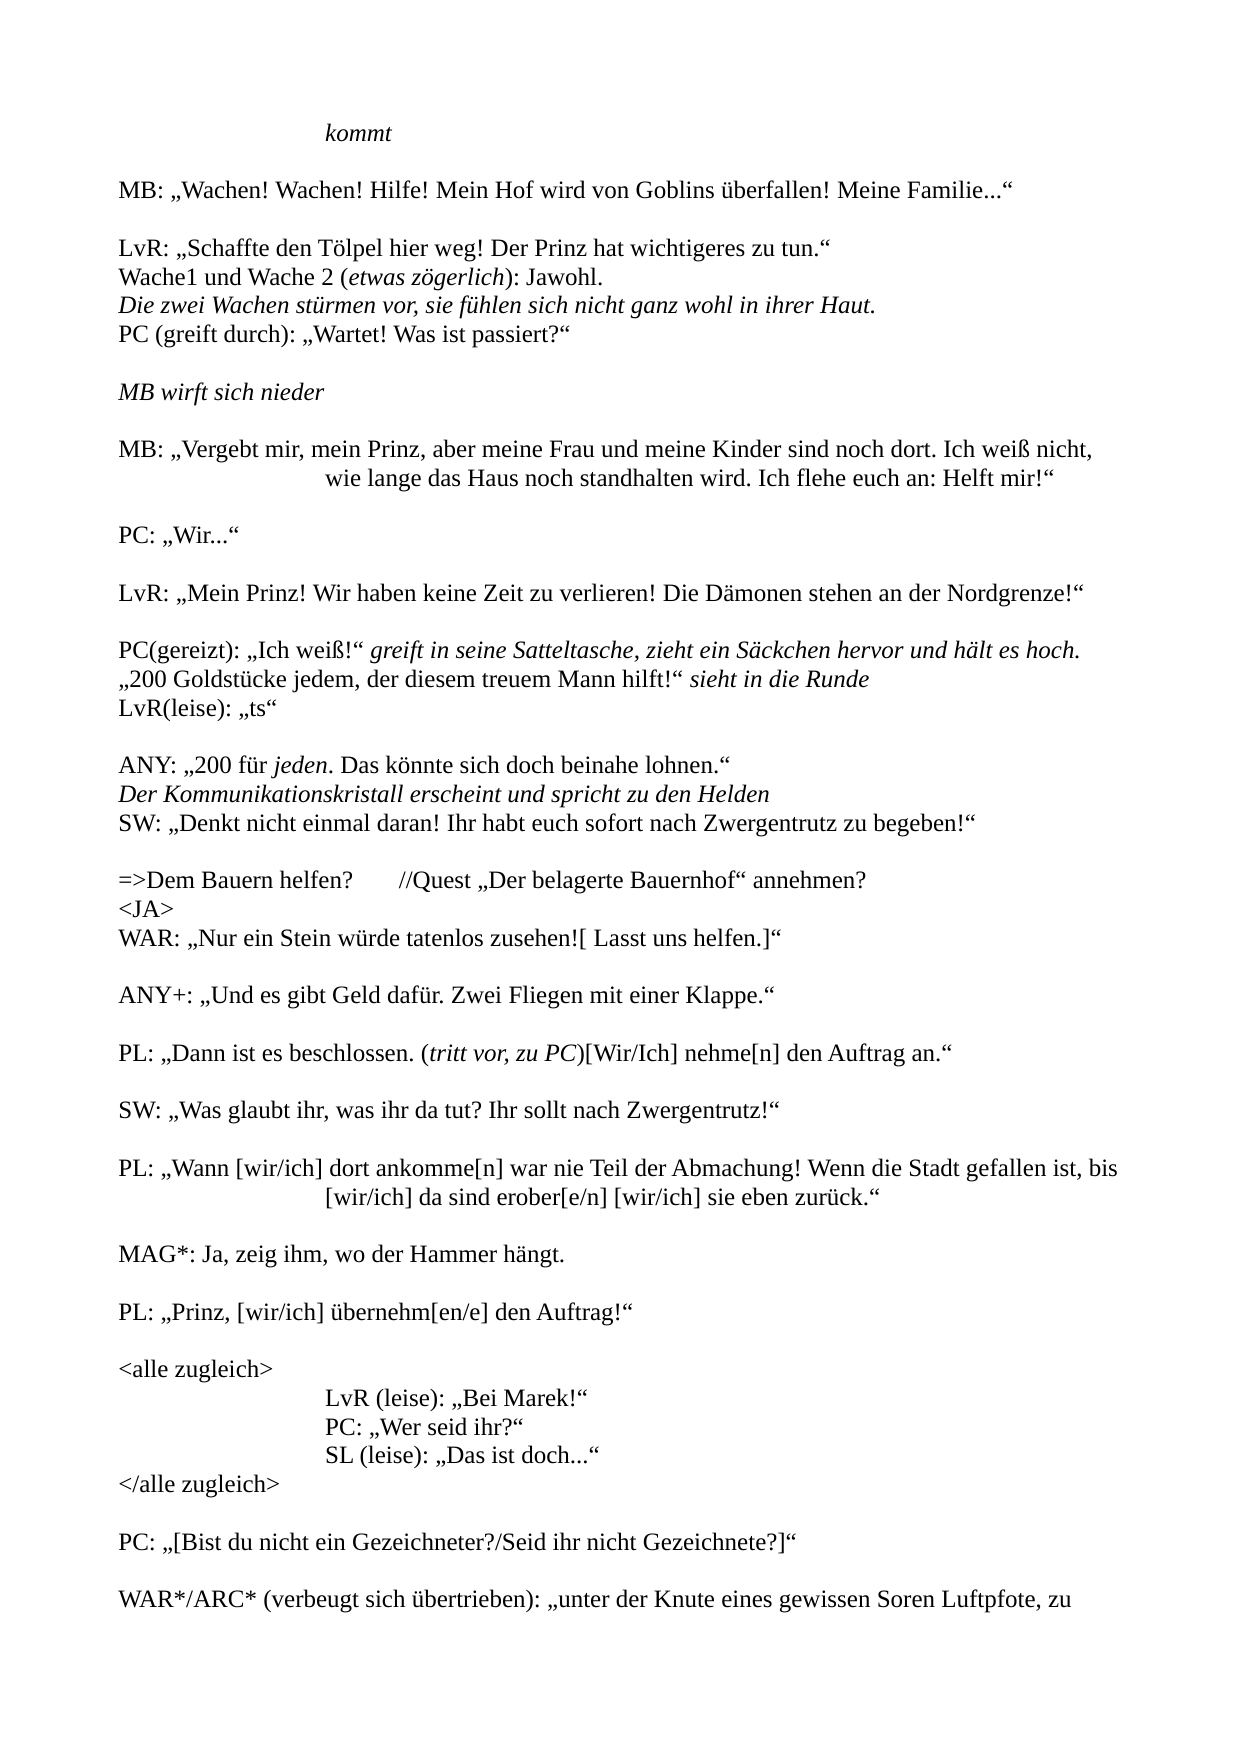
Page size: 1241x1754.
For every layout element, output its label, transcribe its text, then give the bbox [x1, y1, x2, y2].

text MB: „Vergebt mir, mein Prinz, aber meine Frau und meine Kinder sind noch dort. Ich weiß nicht, wie lange das Haus noch standhalten wird. Ich flehe euch an: Helft mir!“ [118, 434, 1122, 492]
text SW: „Was glaubt ihr, was ihr da tut? Ihr sollt nach Zwergentrutz!“ [118, 1096, 1122, 1124]
text PC(gereizt): „Ich weiß!“ greift in seine Satteltasche, zieht ein Säckchen hervor und hält es hoch. [118, 636, 1122, 664]
text ANY: „200 für jeden. Das könnte sich doch beinahe lohnen.“ [118, 751, 1122, 779]
text ANY+: „Und es gibt Geld dafür. Zwei Fliegen mit einer Klappe.“ [118, 981, 1122, 1009]
text PL: „Prinz, [wir/ich] übernehm[en/e] den Auftrag!“ [118, 1297, 1122, 1326]
text SW: „Denkt nicht einmal daran! Ihr habt euch sofort nach Zwergentrutz zu begeben!“ [118, 808, 1122, 837]
text PC (greift durch): „Wartet! Was ist passiert?“ [118, 319, 1122, 348]
text SL (leise): „Das ist doch...“ [118, 1441, 1122, 1469]
text </alle zugleich> [118, 1469, 1122, 1498]
text PC: „[Bist du nicht ein Gezeichneter?/Seid ihr nicht Gezeichnete?]“ [118, 1527, 1122, 1556]
text WAR*/ARC* (verbeugt sich übertrieben): „unter der Knute eines gewissen Soren Luftpfote, zu [118, 1584, 1122, 1613]
text LvR(leise): „ts“ [118, 693, 1122, 722]
text Wache1 und Wache 2 (etwas zögerlich): Jawohl. [118, 262, 1122, 291]
text MB: „Wachen! Wachen! Hilfe! Mein Hof wird von Goblins überfallen! Meine Familie...“ [118, 176, 1122, 204]
text PC: „Wir...“ [118, 521, 1122, 549]
text PL: „Wann [wir/ich] dort ankomme[n] war nie Teil der Abmachung! Wenn die Stadt gefallen ist, bis [wir/ich] da sind erober[e/n] [wir/ich] sie eben zurück.“ [118, 1153, 1122, 1211]
text =>Dem Bauern helfen? //Quest „Der belagerte Bauernhof“ annehmen? [118, 866, 1122, 894]
text PL: „Dann ist es beschlossen. (tritt vor, zu PC)[Wir/Ich] nehme[n] den Auftrag an.“ [118, 1038, 1122, 1067]
text „200 Goldstücke jedem, der diesem treuem Mann hilft!“ sieht in die Runde [118, 664, 1122, 693]
text PC: „Wer seid ihr?“ [118, 1412, 1122, 1441]
text LvR: „Schaffte den Tölpel hier weg! Der Prinz hat wichtigeres zu tun.“ [118, 233, 1122, 262]
text LvR (leise): „Bei Marek!“ [118, 1383, 1122, 1412]
text <JA> [118, 894, 1122, 923]
text Der Kommunikationskristall erscheint und spricht zu den Helden [118, 779, 1122, 808]
text kommt [118, 118, 1122, 147]
text <alle zugleich> [118, 1354, 1122, 1383]
text Die zwei Wachen stürmen vor, sie fühlen sich nicht ganz wohl in ihrer Haut. [118, 291, 1122, 319]
text MAG*: Ja, zeig ihm, wo der Hammer hängt. [118, 1239, 1122, 1268]
text WAR: „Nur ein Stein würde tatenlos zusehen![ Lasst uns helfen.]“ [118, 923, 1122, 952]
text MB wirft sich nieder [118, 377, 1122, 406]
text LvR: „Mein Prinz! Wir haben keine Zeit zu verlieren! Die Dämonen stehen an der Nordgrenze!“ [118, 578, 1122, 607]
